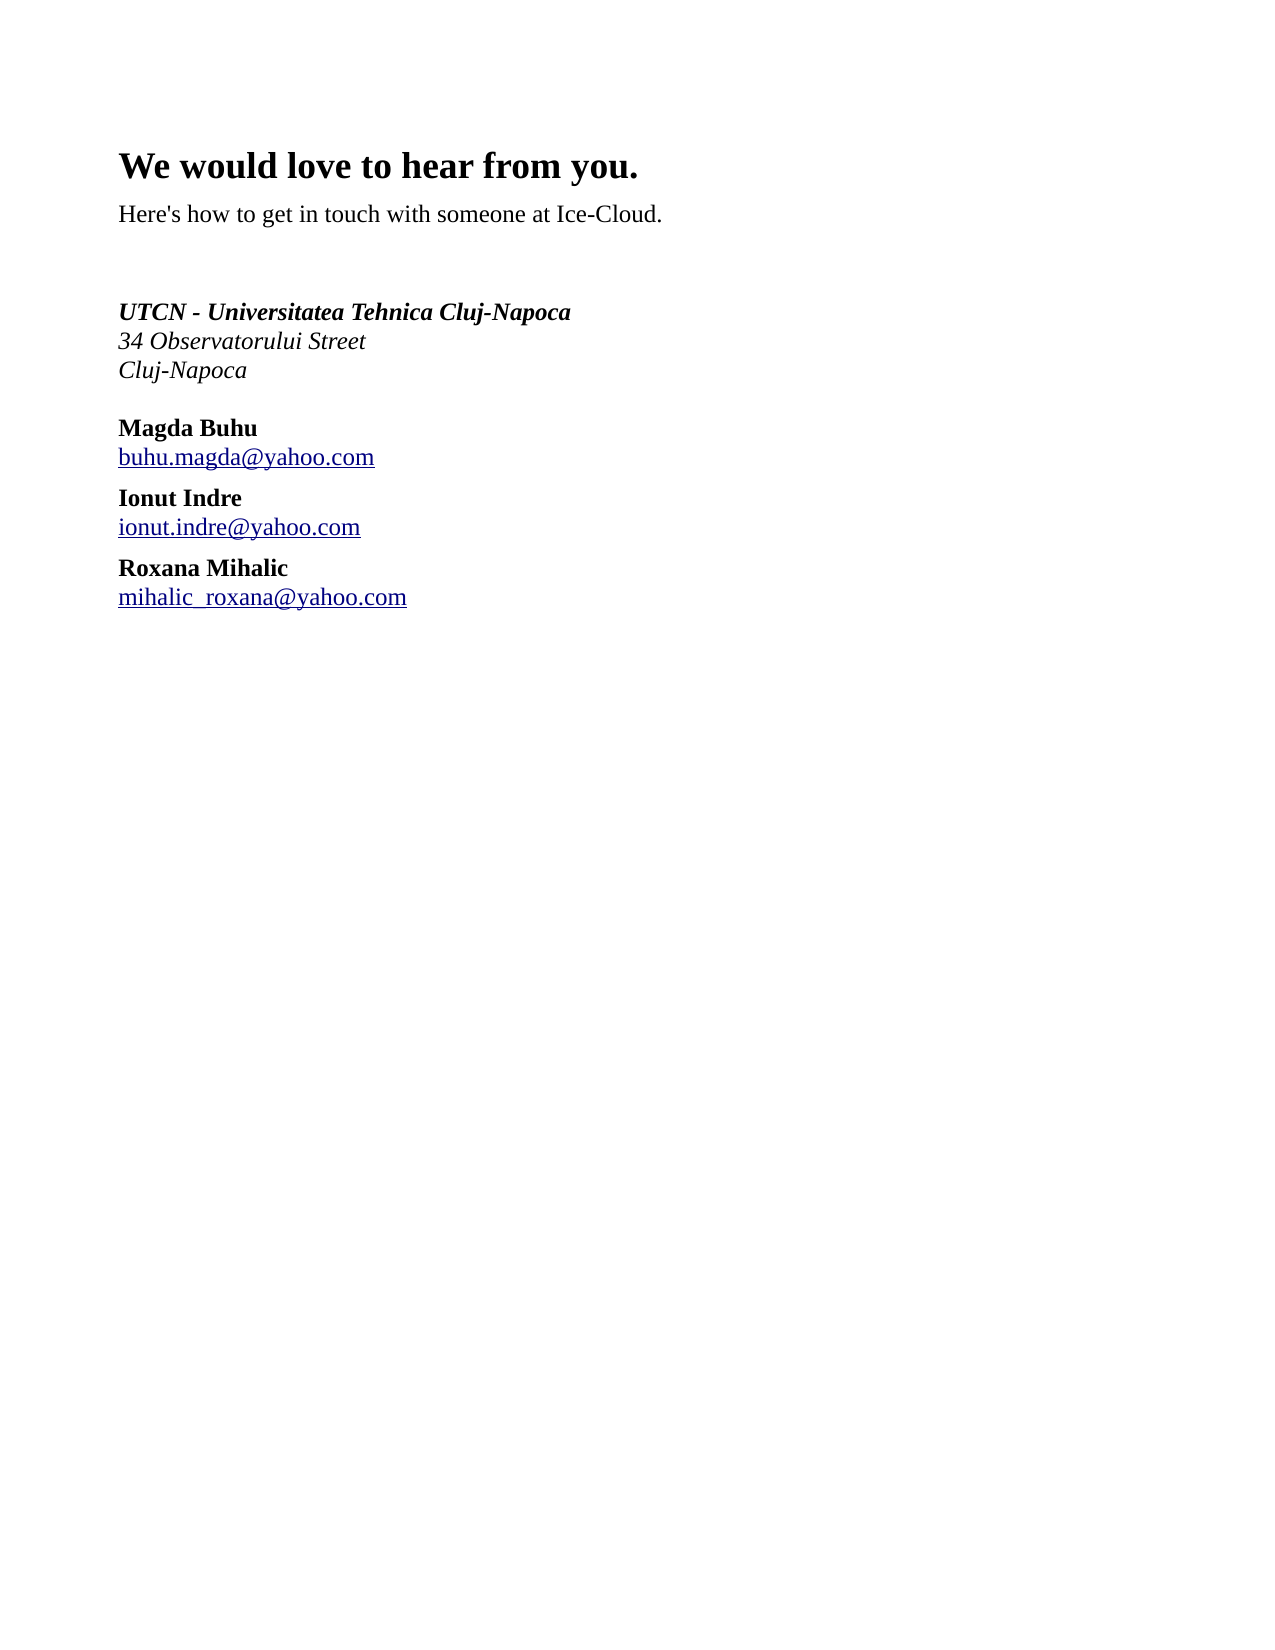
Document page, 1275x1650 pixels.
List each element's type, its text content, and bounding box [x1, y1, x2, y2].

text Magda Buhu buhu.magda@yahoo.com [118, 413, 1157, 471]
subtitle We would love to hear from you. [118, 143, 1157, 186]
text Here's how to get in touch with someone at Ice-Cloud. [118, 199, 1157, 227]
text Roxana Mihalic mihalic_roxana@yahoo.com [118, 553, 1157, 611]
text UTCN - Universitatea Tehnica Cluj-Napoca 34 Observatorului Street Cluj-Napoca [118, 297, 1157, 384]
text Ionut Indre ionut.indre@yahoo.com [118, 483, 1157, 541]
